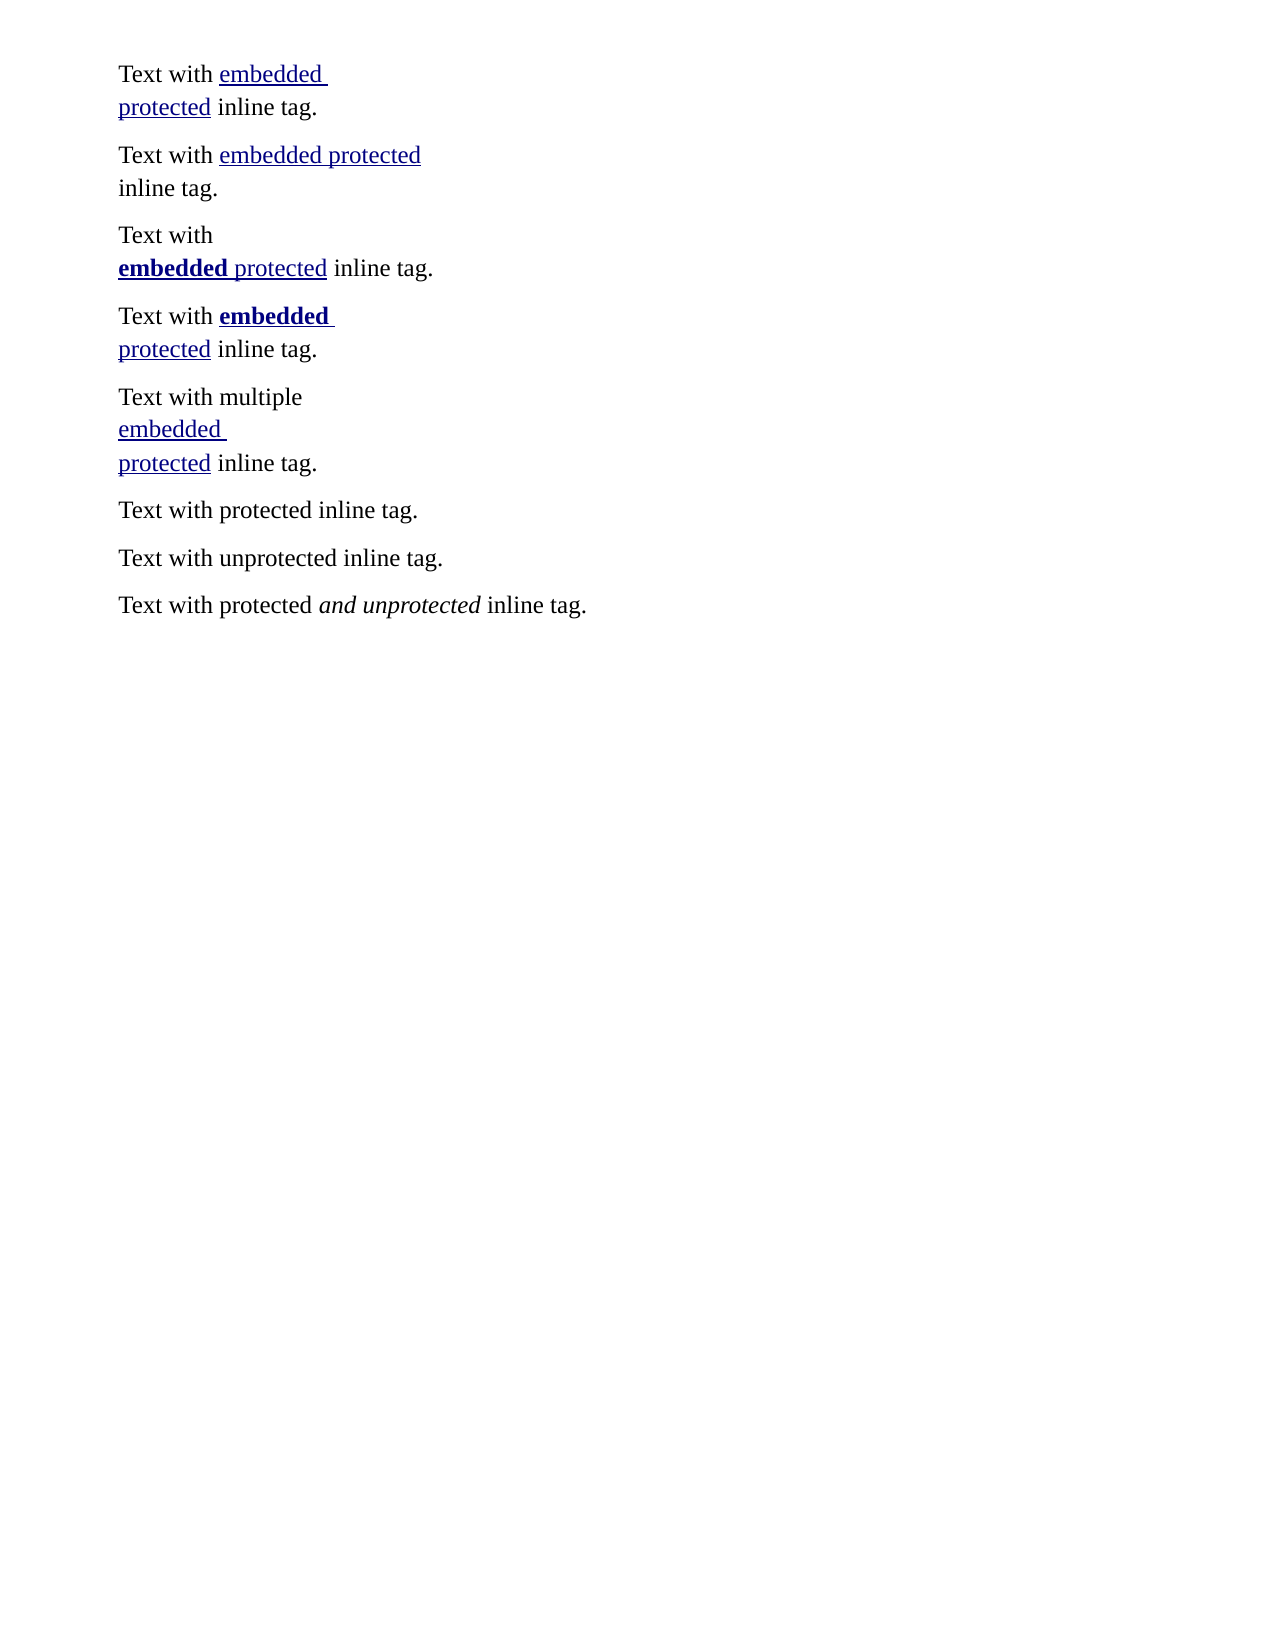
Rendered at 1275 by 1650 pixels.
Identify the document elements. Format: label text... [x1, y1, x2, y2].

text Text with embedded protected inline tag. [118, 59, 1216, 121]
text Text with embedded protected inline tag. [118, 140, 1216, 201]
text Text with embedded protected inline tag. [118, 220, 1216, 282]
text Text with protected inline tag. [118, 495, 1216, 524]
text Text with unprotected inline tag. [118, 543, 1216, 572]
text Text with multiple embedded protected inline tag. [118, 382, 1216, 476]
text Text with embedded protected inline tag. [118, 301, 1216, 363]
text Text with protected and unprotected inline tag. [118, 590, 1216, 619]
